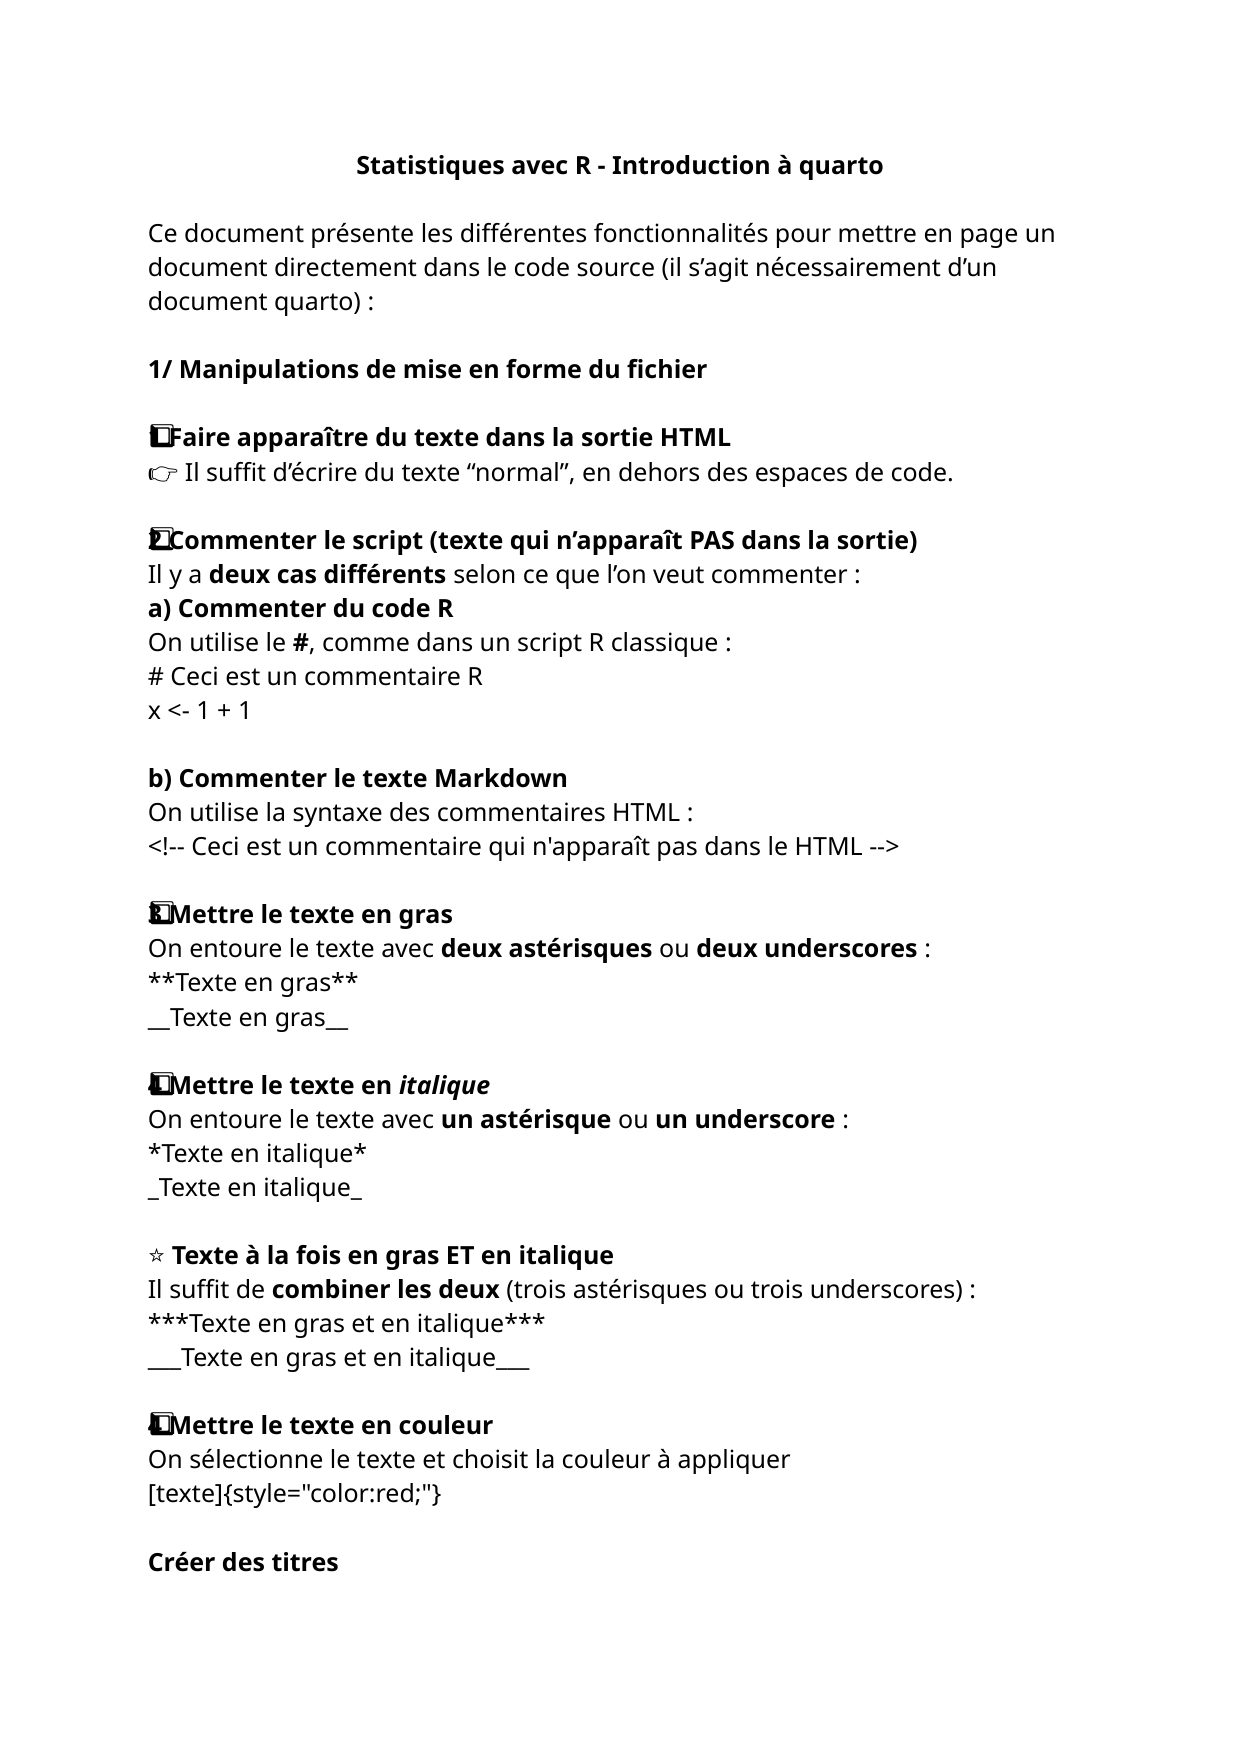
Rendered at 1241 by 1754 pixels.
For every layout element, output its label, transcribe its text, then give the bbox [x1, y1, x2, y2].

text # Ceci est un commentaire R [148, 658, 1093, 693]
text **Texte en gras** [148, 965, 1093, 999]
text _Texte en italique_ [148, 1169, 1093, 1203]
text Il suffit de combiner les deux (trois astérisques ou trois underscores) : [148, 1272, 1093, 1306]
text On sélectionne le texte et choisit la couleur à appliquer [148, 1442, 1093, 1476]
text x <- 1 + 1 [148, 693, 1093, 727]
text __Texte en gras__ [148, 999, 1093, 1033]
text On entoure le texte avec deux astérisques ou deux underscores : [148, 931, 1093, 965]
text 2️⃣ Commenter le script (texte qui n’apparaît PAS dans la sortie) [148, 522, 1093, 556]
text Il y a deux cas différents selon ce que l’on veut commenter : [148, 556, 1093, 590]
text Statistiques avec R - Introduction à quarto [148, 148, 1093, 182]
text 3️⃣ Mettre le texte en gras [148, 897, 1093, 931]
text *Texte en italique* [148, 1135, 1093, 1169]
text On utilise la syntaxe des commentaires HTML : [148, 795, 1093, 829]
text 1️⃣ Faire apparaître du texte dans la sortie HTML [148, 420, 1093, 454]
text ***Texte en gras et en italique*** [148, 1306, 1093, 1340]
text On entoure le texte avec un astérisque ou un underscore : [148, 1101, 1093, 1135]
text b) Commenter le texte Markdown [148, 761, 1093, 795]
text Créer des titres [148, 1544, 1093, 1578]
text ⭐ Texte à la fois en gras ET en italique [148, 1238, 1093, 1272]
text 1/ Manipulations de mise en forme du fichier [148, 352, 1093, 386]
text a) Commenter du code R [148, 590, 1093, 624]
text On utilise le #, comme dans un script R classique : [148, 624, 1093, 658]
text 4️⃣ Mettre le texte en couleur [148, 1408, 1093, 1442]
text 👉 Il suffit d’écrire du texte “normal”, en dehors des espaces de code. [148, 454, 1093, 488]
text 4️⃣ Mettre le texte en italique [148, 1067, 1093, 1101]
text Ce document présente les différentes fonctionnalités pour mettre en page un document directement dans le code source (il s’agit nécessairement d’un document quarto) : [148, 216, 1093, 318]
text <!-- Ceci est un commentaire qui n'apparaît pas dans le HTML --> [148, 829, 1093, 863]
text ___Texte en gras et en italique___ [148, 1340, 1093, 1374]
text [texte]{style="color:red;"} [148, 1476, 1093, 1510]
